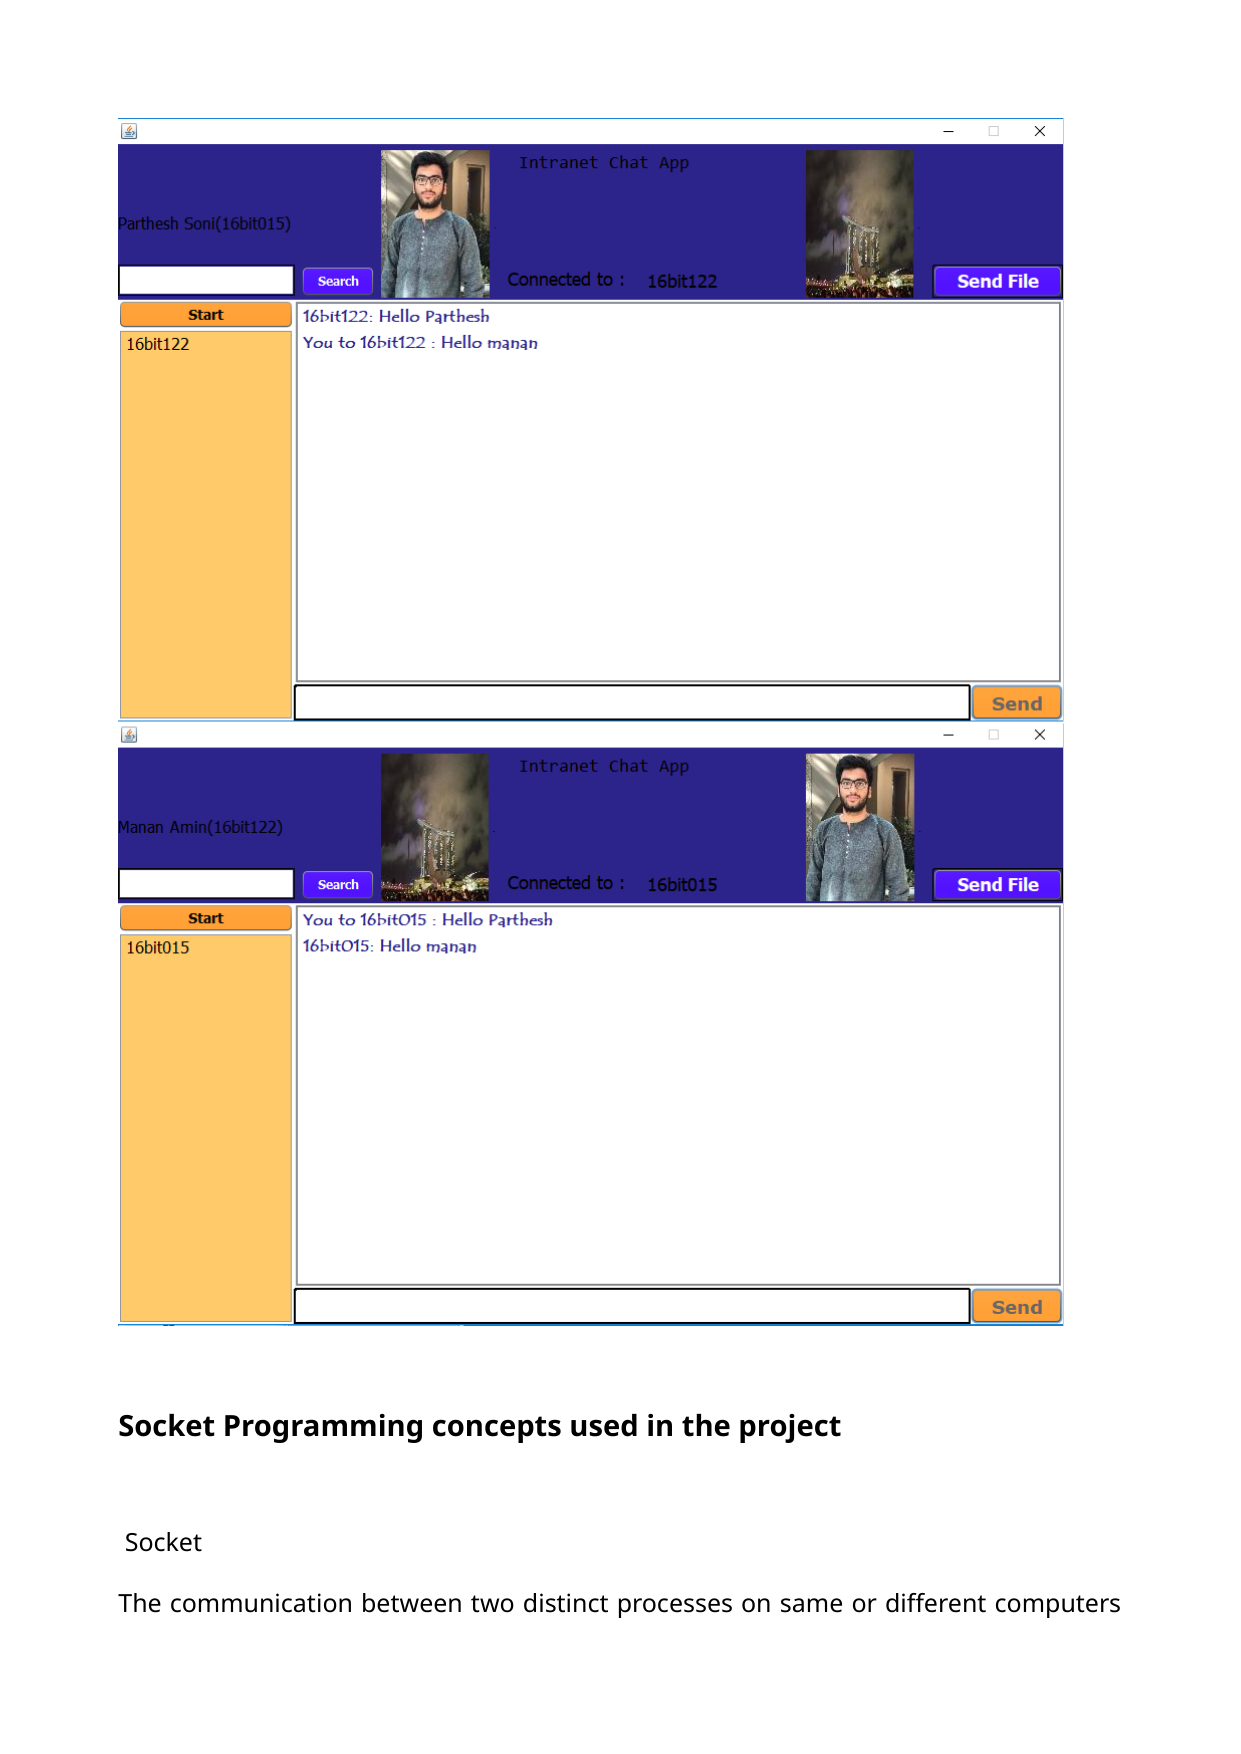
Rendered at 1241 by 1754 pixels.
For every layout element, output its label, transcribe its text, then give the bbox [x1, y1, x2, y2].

text The communication between two distinct processes on same or different computers [118, 1586, 1122, 1620]
picture [118, 118, 1064, 1331]
text Socket Programming concepts used in the project [118, 1405, 1122, 1444]
text Socket [118, 1525, 1122, 1559]
